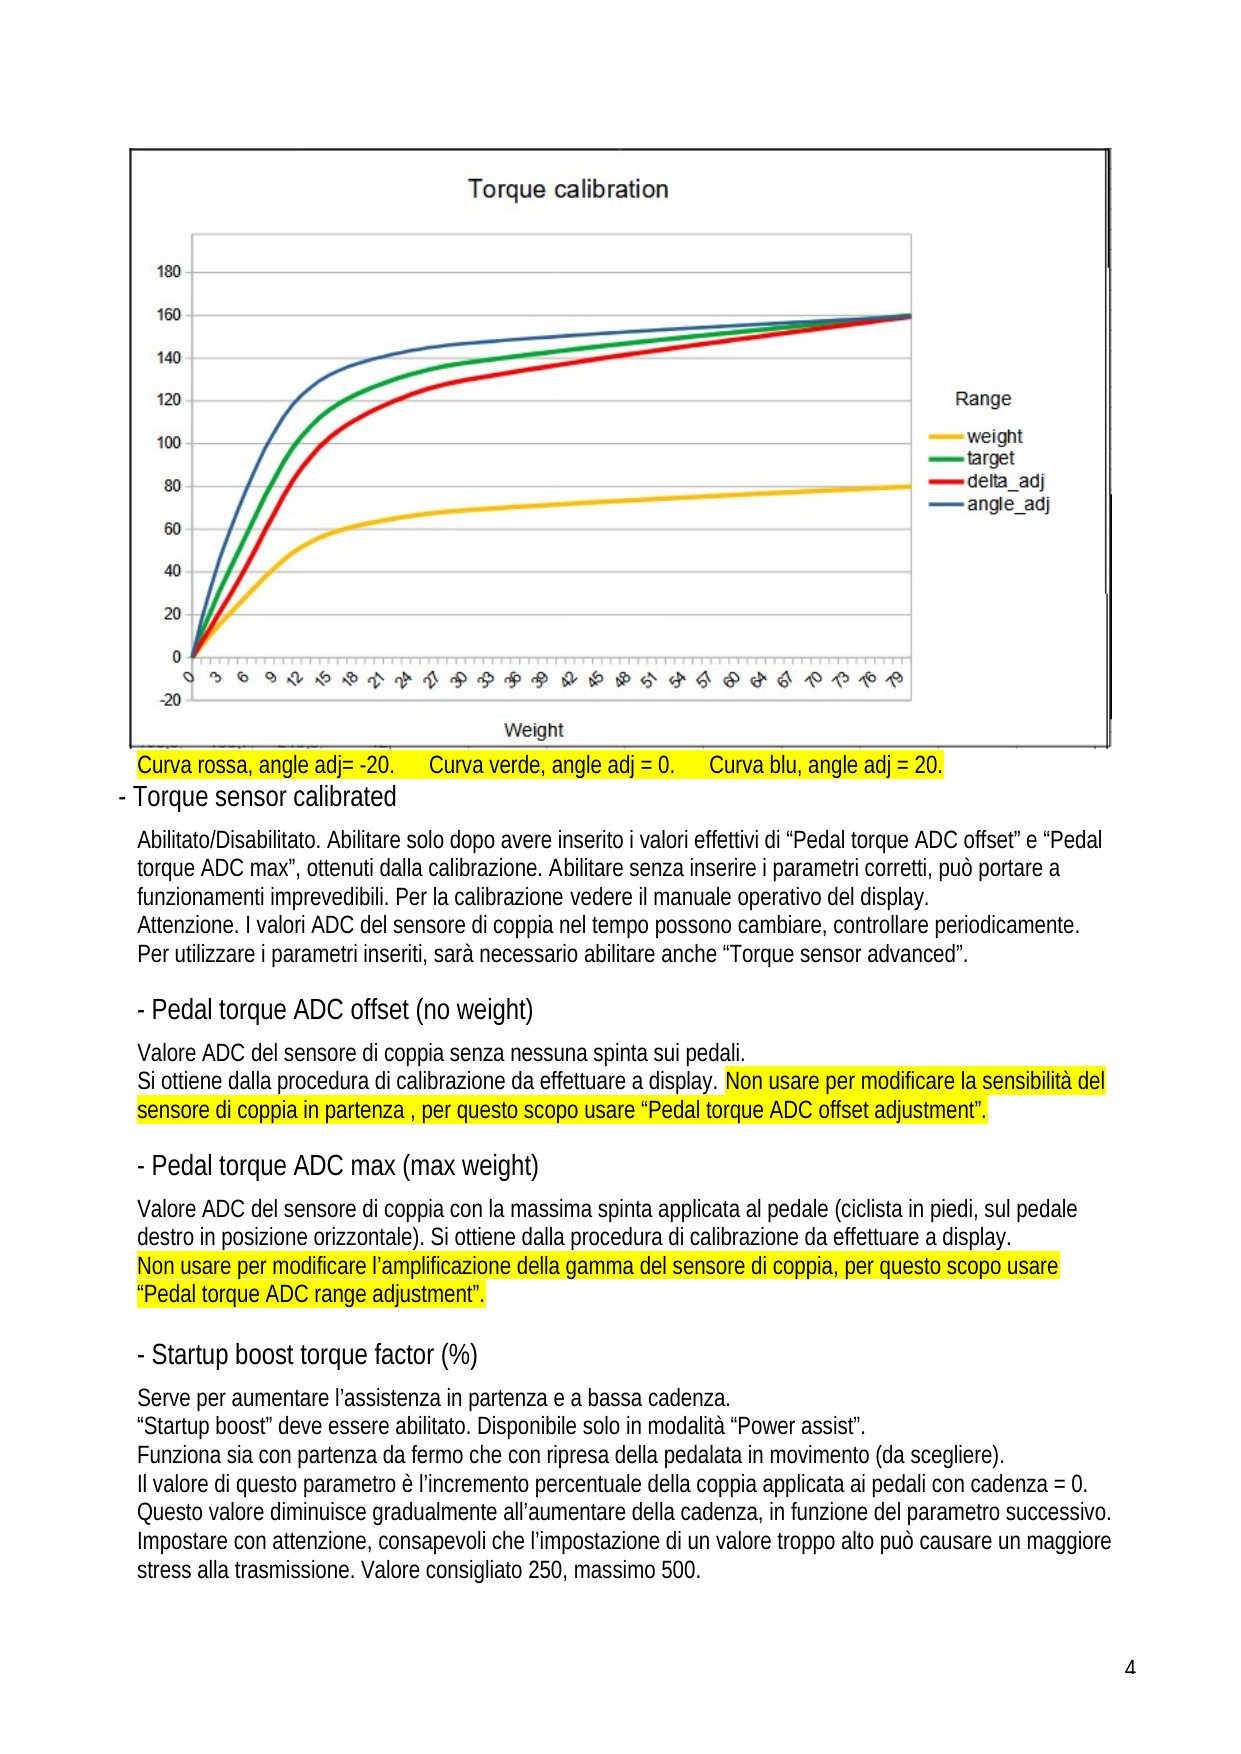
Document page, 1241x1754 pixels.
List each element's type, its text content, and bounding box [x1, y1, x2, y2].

text Curva rossa, angle adj= -20. Curva verde, angle adj = 0. Curva blu, angle adj = 20. [137, 148, 1122, 779]
subtitle - Startup boost torque factor (%) [137, 1337, 1122, 1370]
subtitle Funziona sia con partenza da fermo che con ripresa della pedalata in movimento (da scegliere). [137, 1440, 1122, 1469]
picture [129, 148, 1111, 749]
text Attenzione. I valori ADC del sensore di coppia nel tempo possono cambiare, controllare periodicamente. [137, 911, 1122, 939]
subtitle Serve per aumentare l’assistenza in partenza e a bassa cadenza. [137, 1383, 1122, 1411]
text Abilitato/Disabilitato. Abilitare solo dopo avere inserito i valori effettivi di “Pedal torque ADC offset” e “Pedal torque ADC max”, ottenuti dalla calibrazione. Abilitare senza inserire i parametri corretti, può portare a funzionamenti imprevedibili. Per la calibrazione vedere il manuale operativo del display. [137, 824, 1122, 911]
subtitle “Startup boost” deve essere abilitato. Disponibile solo in modalità “Power assist”. [137, 1411, 1122, 1440]
text - Torque sensor calibrated [118, 779, 1122, 812]
text Si ottiene dalla procedura di calibrazione da effettuare a display. Non usare per modificare la sensibilità del sensore di coppia in partenza , per questo scopo usare “Pedal torque ADC offset adjustment”. [137, 1066, 1122, 1124]
subtitle Valore ADC del sensore di coppia senza nessuna spinta sui pedali. [137, 1038, 1122, 1066]
text - Pedal torque ADC max (max weight) [137, 1148, 1122, 1181]
subtitle Valore ADC del sensore di coppia con la massima spinta applicata al pedale (ciclista in piedi, sul pedale destro in posizione orizzontale). Si ottiene dalla procedura di calibrazione da effettuare a display. [137, 1193, 1122, 1251]
subtitle Il valore di questo parametro è l’incremento percentuale della coppia applicata ai pedali con cadenza = 0. [137, 1469, 1122, 1497]
subtitle Non usare per modificare l’amplificazione della gamma del sensore di coppia, per questo scopo usare “Pedal torque ADC range adjustment”. [137, 1251, 1122, 1308]
text Per utilizzare i parametri inseriti, sarà necessario abilitare anche “Torque sensor advanced”. [137, 939, 1122, 968]
text - Pedal torque ADC offset (no weight) [137, 992, 1122, 1025]
subtitle Impostare con attenzione, consapevoli che l’impostazione di un valore troppo alto può causare un maggiore stress alla trasmissione. Valore consigliato 250, massimo 500. [137, 1526, 1122, 1583]
subtitle Questo valore diminuisce gradualmente all’aumentare della cadenza, in funzione del parametro successivo. [137, 1497, 1122, 1526]
